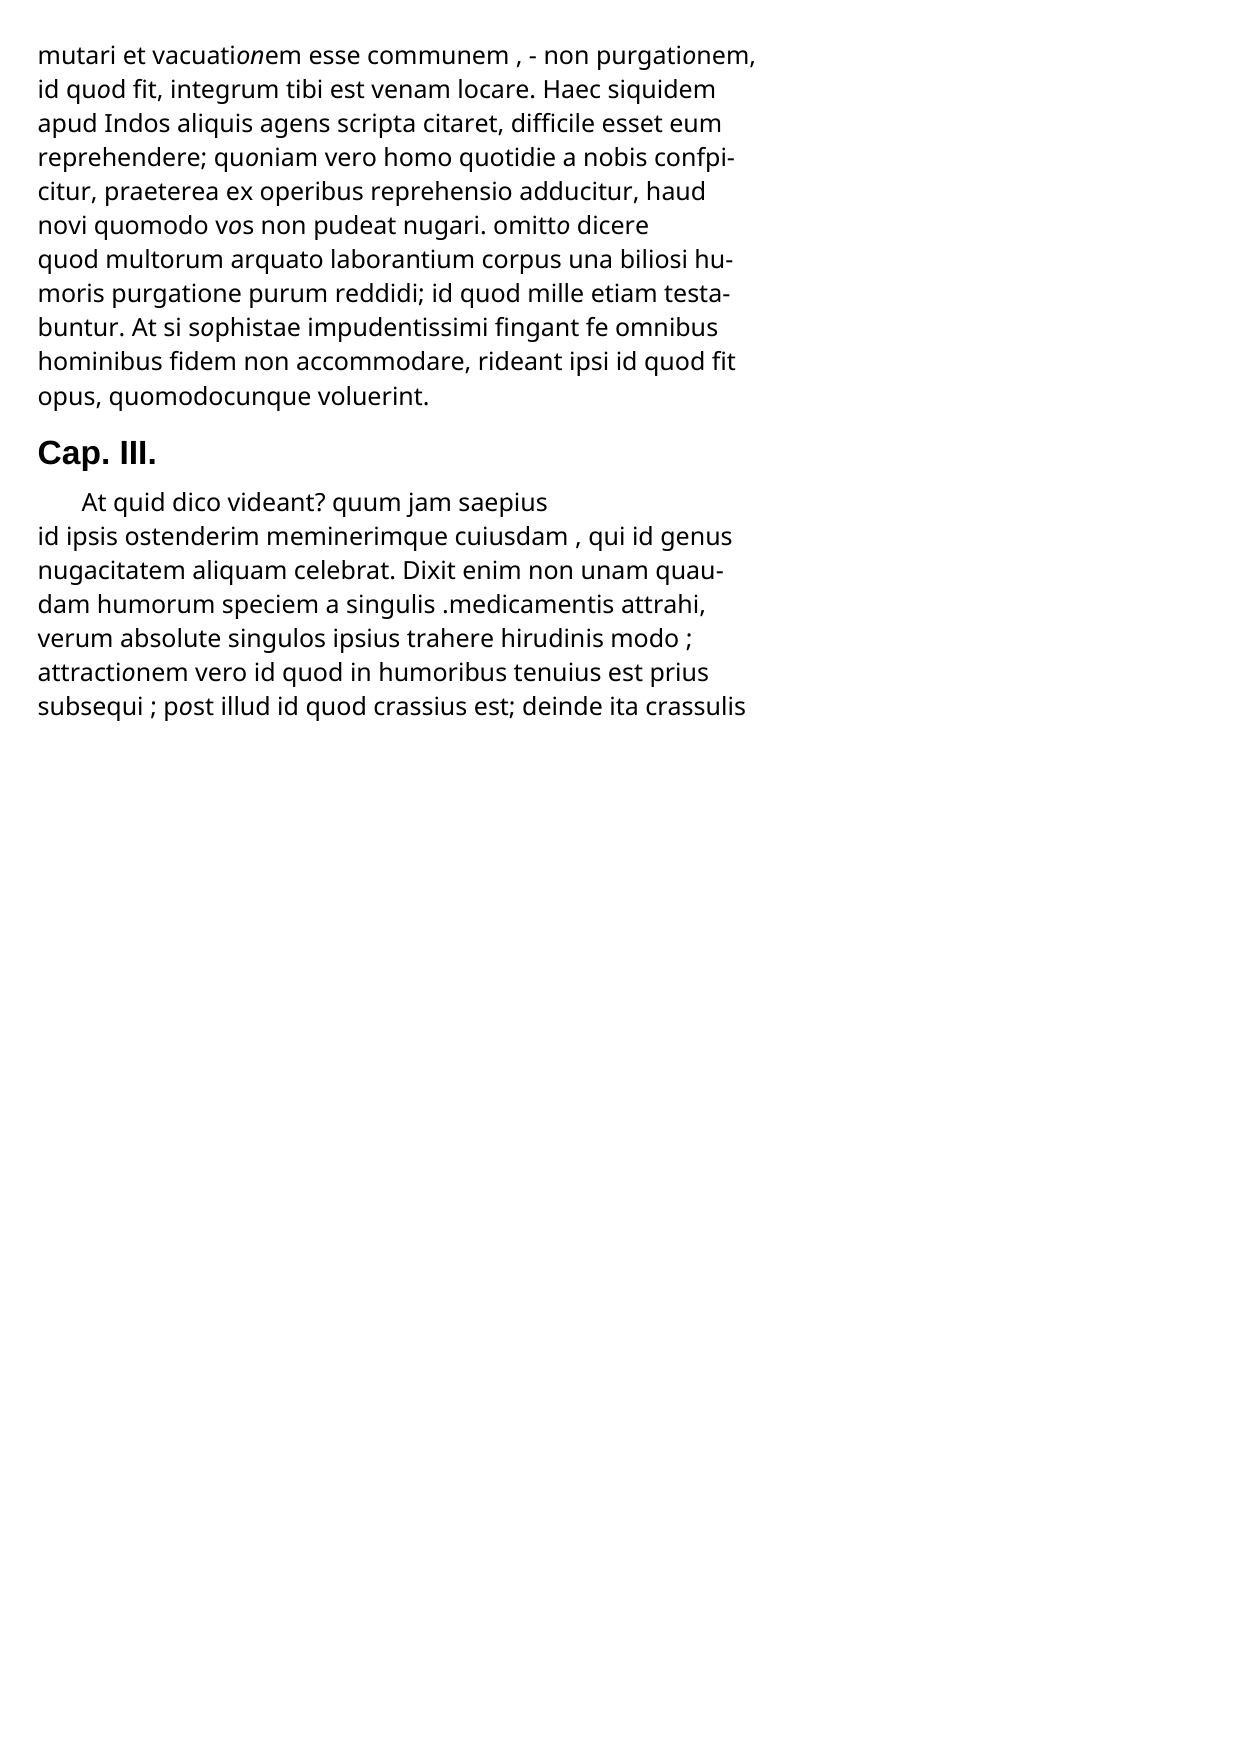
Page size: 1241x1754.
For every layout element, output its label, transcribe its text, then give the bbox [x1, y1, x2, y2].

text mutari et vacuationem esse communem , - non purgationem, id quod fit, integrum tibi est venam locare. Haec siquidem apud Indos aliquis agens scripta citaret, difficile esset eum reprehendere; quoniam vero homo quotidie a nobis confpi- citur, praeterea ex operibus reprehensio adducitur, haud novi quomodo vos non pudeat nugari. omitto dicere quod multorum arquato laborantium corpus una biliosi hu- moris purgatione purum reddidi; id quod mille etiam testa- buntur. At si sophistae impudentissimi fingant fe omnibus hominibus fidem non accommodare, rideant ipsi id quod fit opus, quomodocunque voluerint. [37, 37, 1203, 412]
subtitle Cap. III. [37, 433, 1203, 472]
text At quid dico videant? quum jam saepius id ipsis ostenderim meminerimque cuiusdam , qui id genus nugacitatem aliquam celebrat. Dixit enim non unam quau- dam humorum speciem a singulis .medicamentis attrahi, verum absolute singulos ipsius trahere hirudinis modo ; attractionem vero id quod in humoribus tenuius est prius subsequi ; post illud id quod crassius est; deinde ita crassulis [37, 484, 1203, 723]
